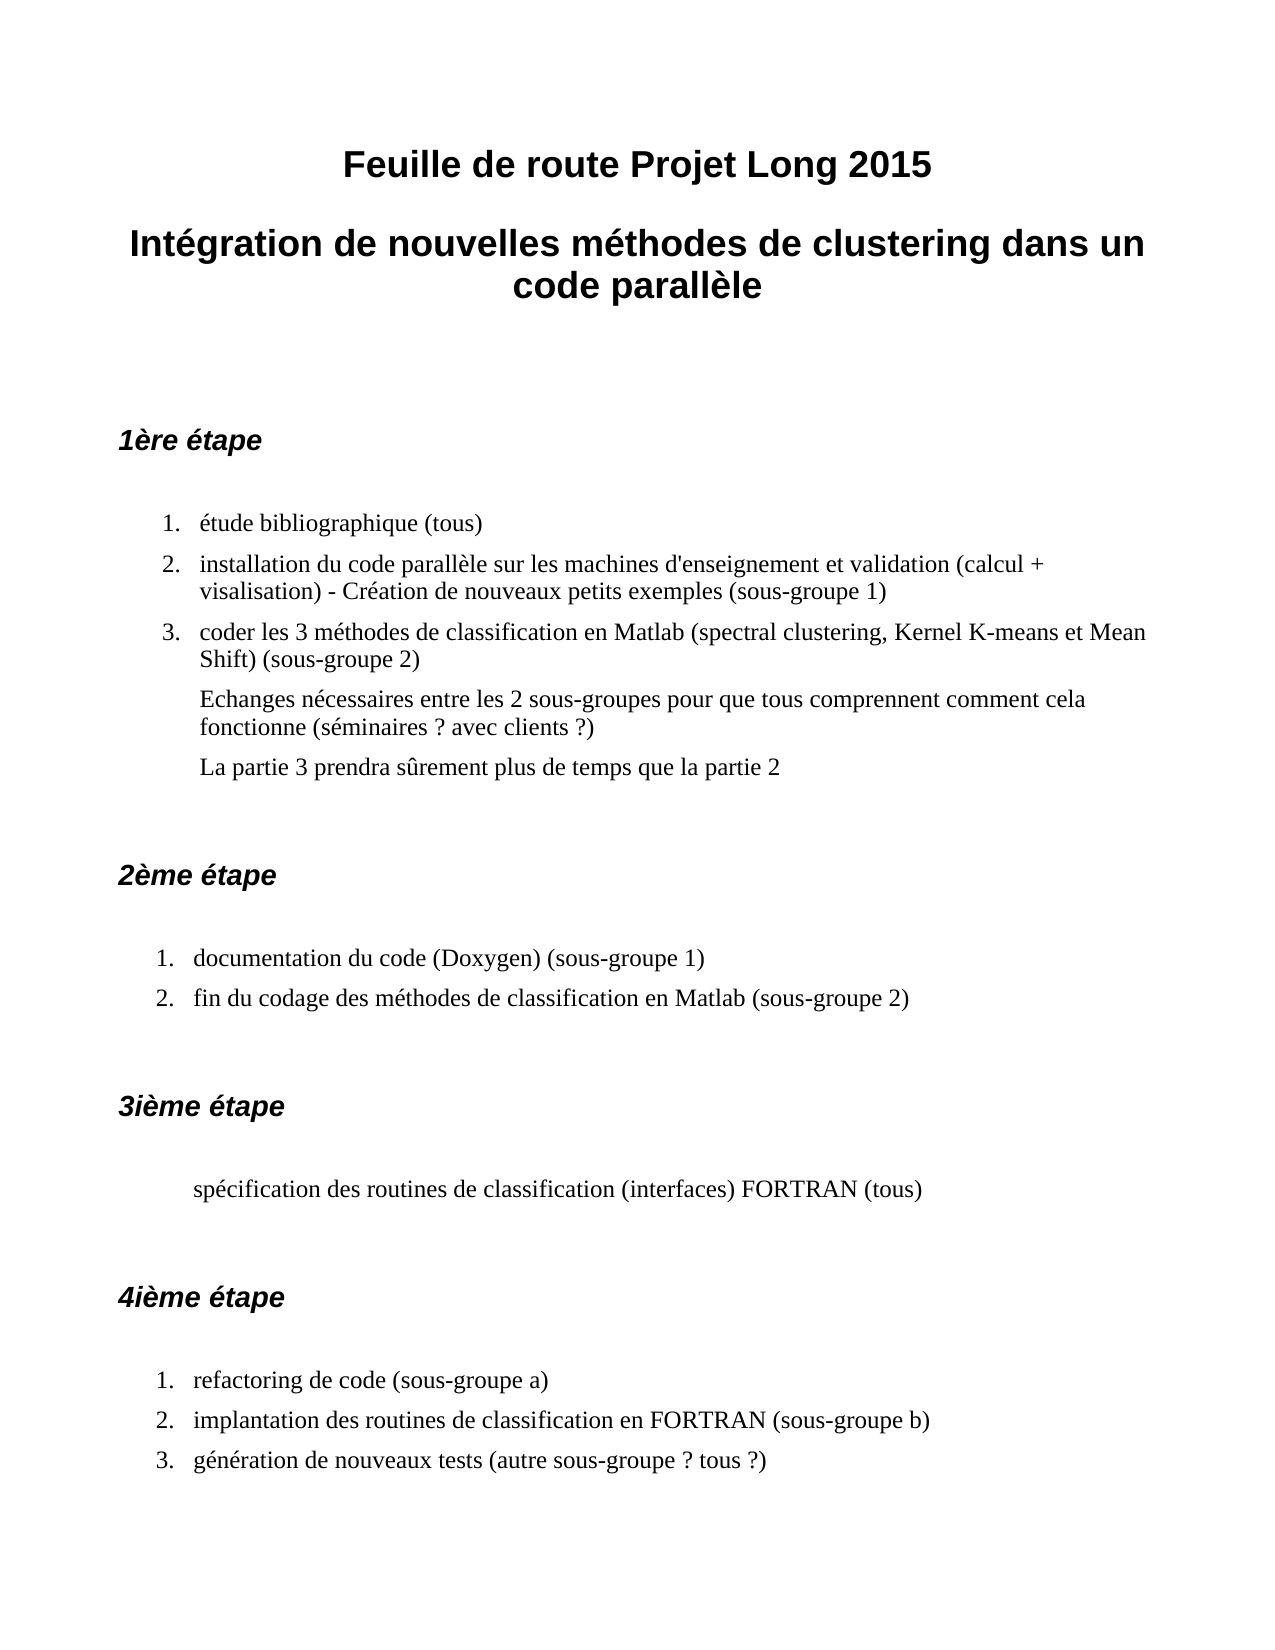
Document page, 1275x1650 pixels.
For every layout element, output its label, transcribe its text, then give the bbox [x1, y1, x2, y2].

list documentation du code (Doxygen) (sous-groupe 1) [156, 944, 1157, 972]
list implantation des routines de classification en FORTRAN (sous-groupe b) [156, 1406, 1157, 1434]
subtitle 2ème étape [118, 859, 1157, 891]
list génération de nouveaux tests (autre sous-groupe ? tous ?) [156, 1446, 1157, 1474]
list installation du code parallèle sur les machines d'enseignement et validation (calcul + visalisation) - Création de nouveaux petits exemples (sous-groupe 1) [162, 550, 1157, 605]
list spécification des routines de classification (interfaces) FORTRAN (tous) [156, 1175, 1157, 1203]
list coder les 3 méthodes de classification en Matlab (spectral clustering, Kernel K-means et Mean Shift) (sous-groupe 2) [162, 618, 1157, 673]
title Feuille de route Projet Long 2015 [118, 143, 1157, 185]
list Echanges nécessaires entre les 2 sous-groupes pour que tous comprennent comment cela fonctionne (séminaires ? avec clients ?) [162, 686, 1157, 741]
subtitle 3ième étape [118, 1090, 1157, 1122]
list refactoring de code (sous-groupe a) [156, 1366, 1157, 1393]
subtitle 1ère étape [118, 424, 1157, 457]
title Intégration de nouvelles méthodes de clustering dans un code parallèle [118, 222, 1157, 306]
list étude bibliographique (tous) [162, 509, 1157, 537]
subtitle 4ième étape [118, 1281, 1157, 1313]
list fin du codage des méthodes de classification en Matlab (sous-groupe 2) [156, 984, 1157, 1012]
list La partie 3 prendra sûrement plus de temps que la partie 2 [162, 753, 1157, 781]
